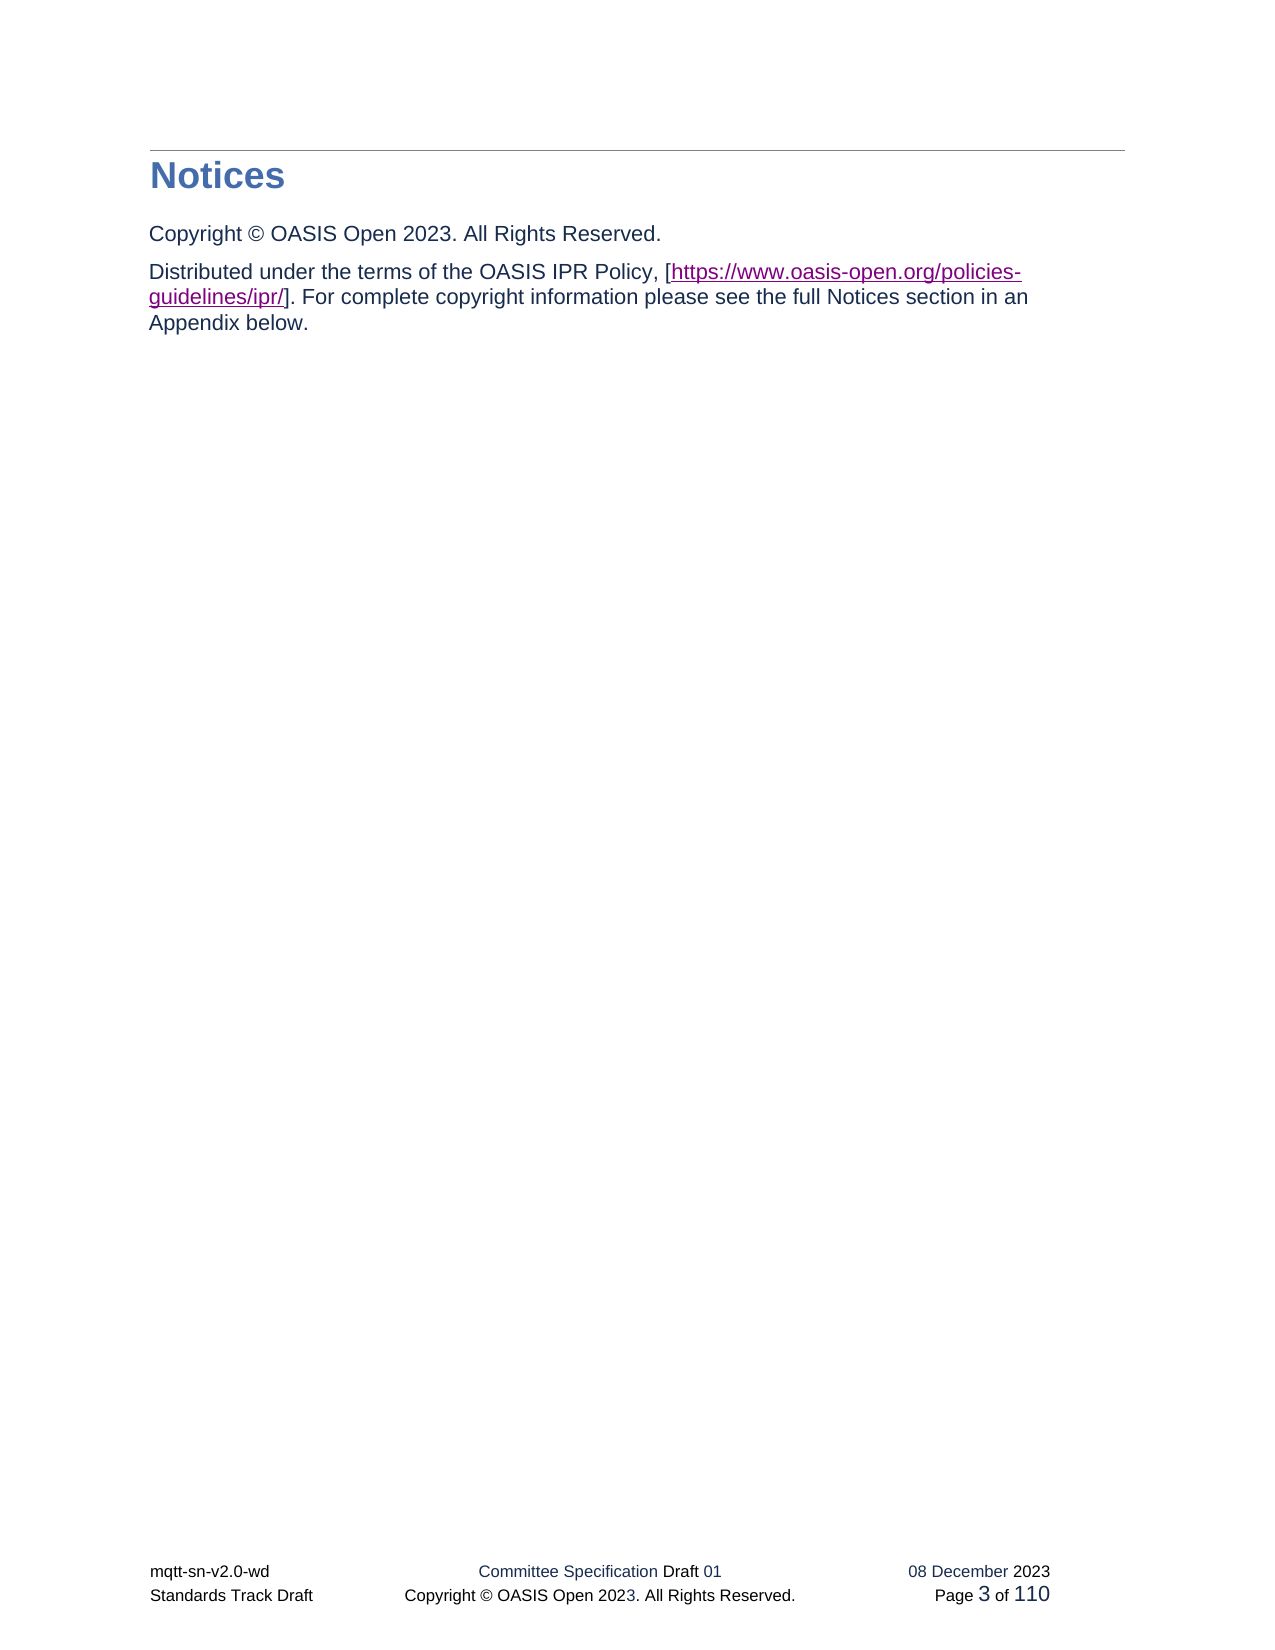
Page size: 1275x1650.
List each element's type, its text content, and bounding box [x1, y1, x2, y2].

text Copyright © OASIS Open 2023. All Rights Reserved. [148, 221, 1124, 246]
text Notices [150, 151, 1125, 196]
text Distributed under the terms of the OASIS IPR Policy, [https://www.oasis-open.org/policies-guidelines/ipr/]. For complete copyright information please see the full Notices section in an Appendix below. [148, 259, 1124, 334]
